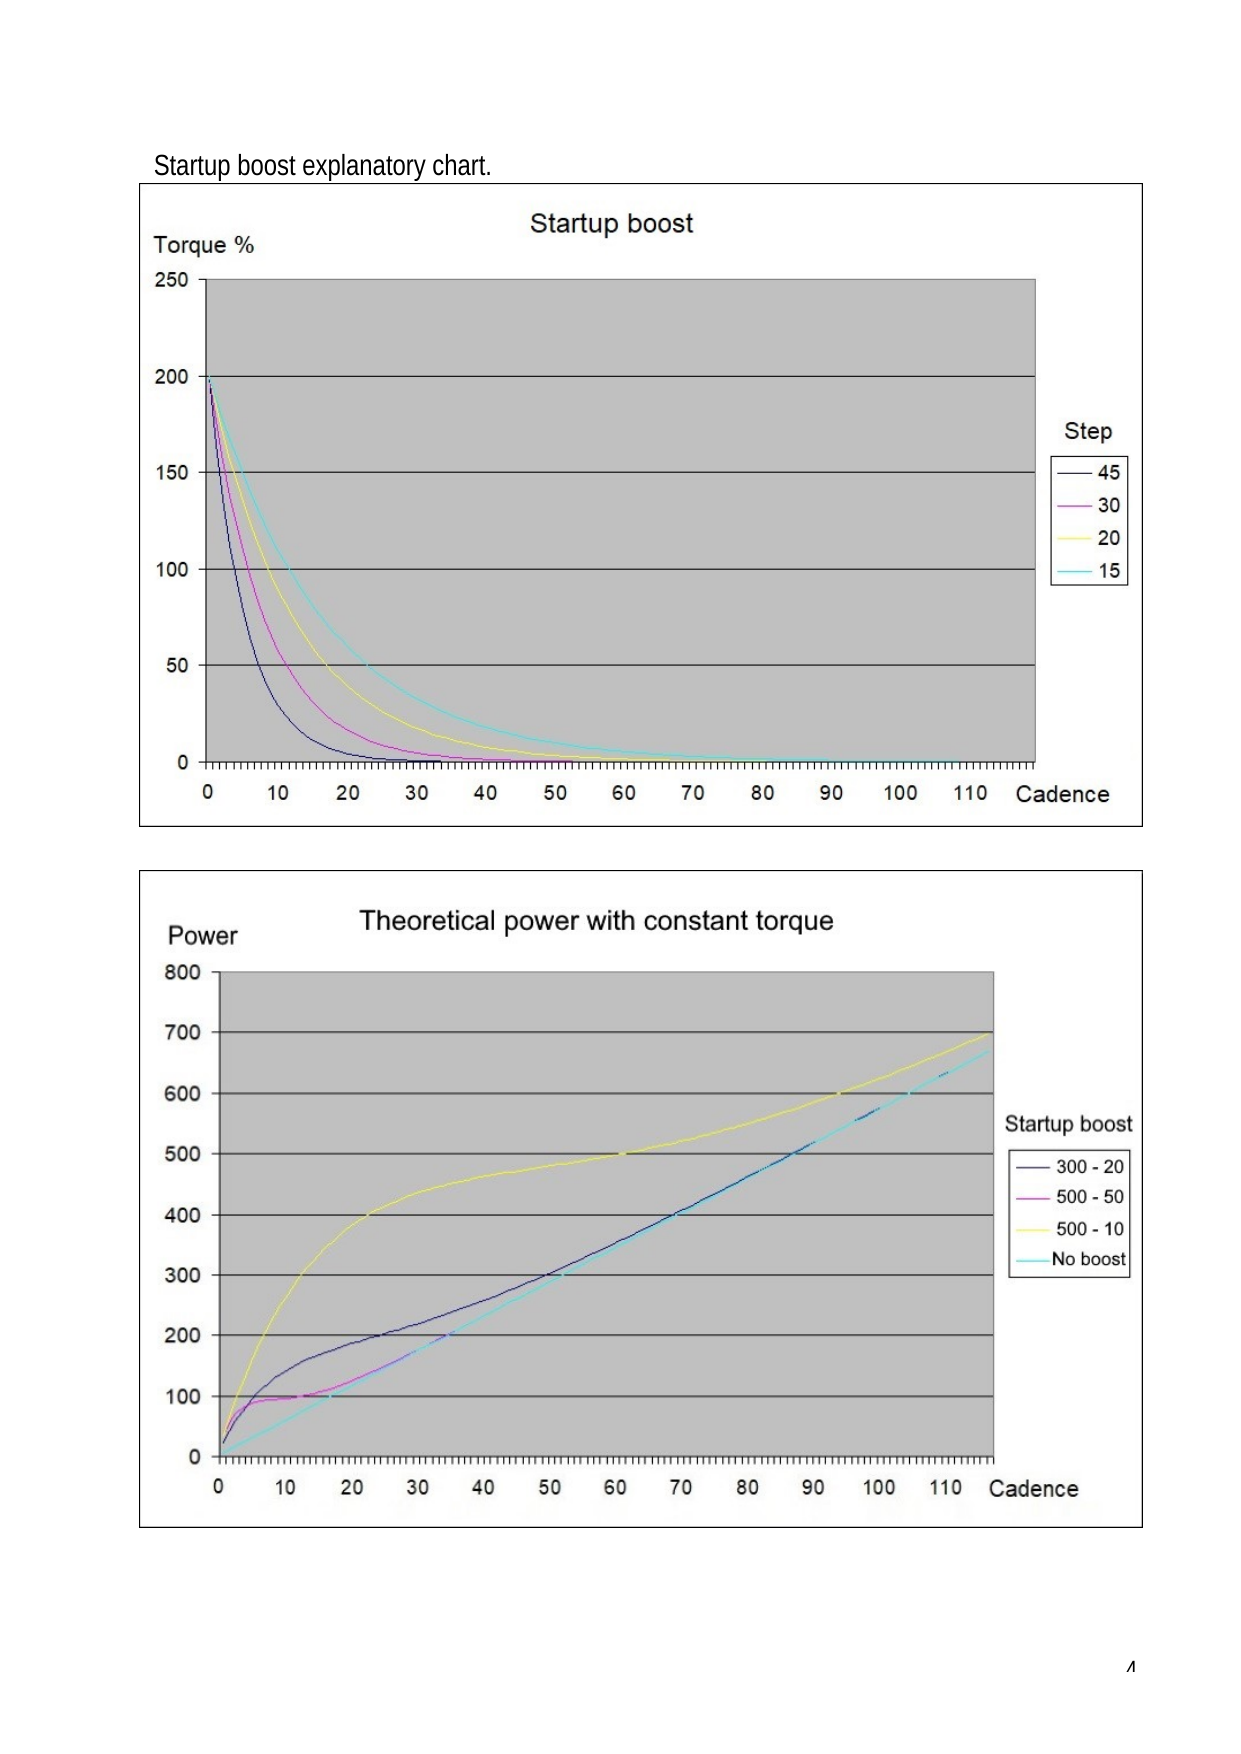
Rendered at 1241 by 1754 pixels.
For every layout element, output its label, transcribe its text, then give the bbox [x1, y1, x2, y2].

picture [141, 183, 1141, 827]
picture [141, 870, 1141, 1527]
subtitle Startup boost explanatory chart. [153, 148, 1122, 181]
